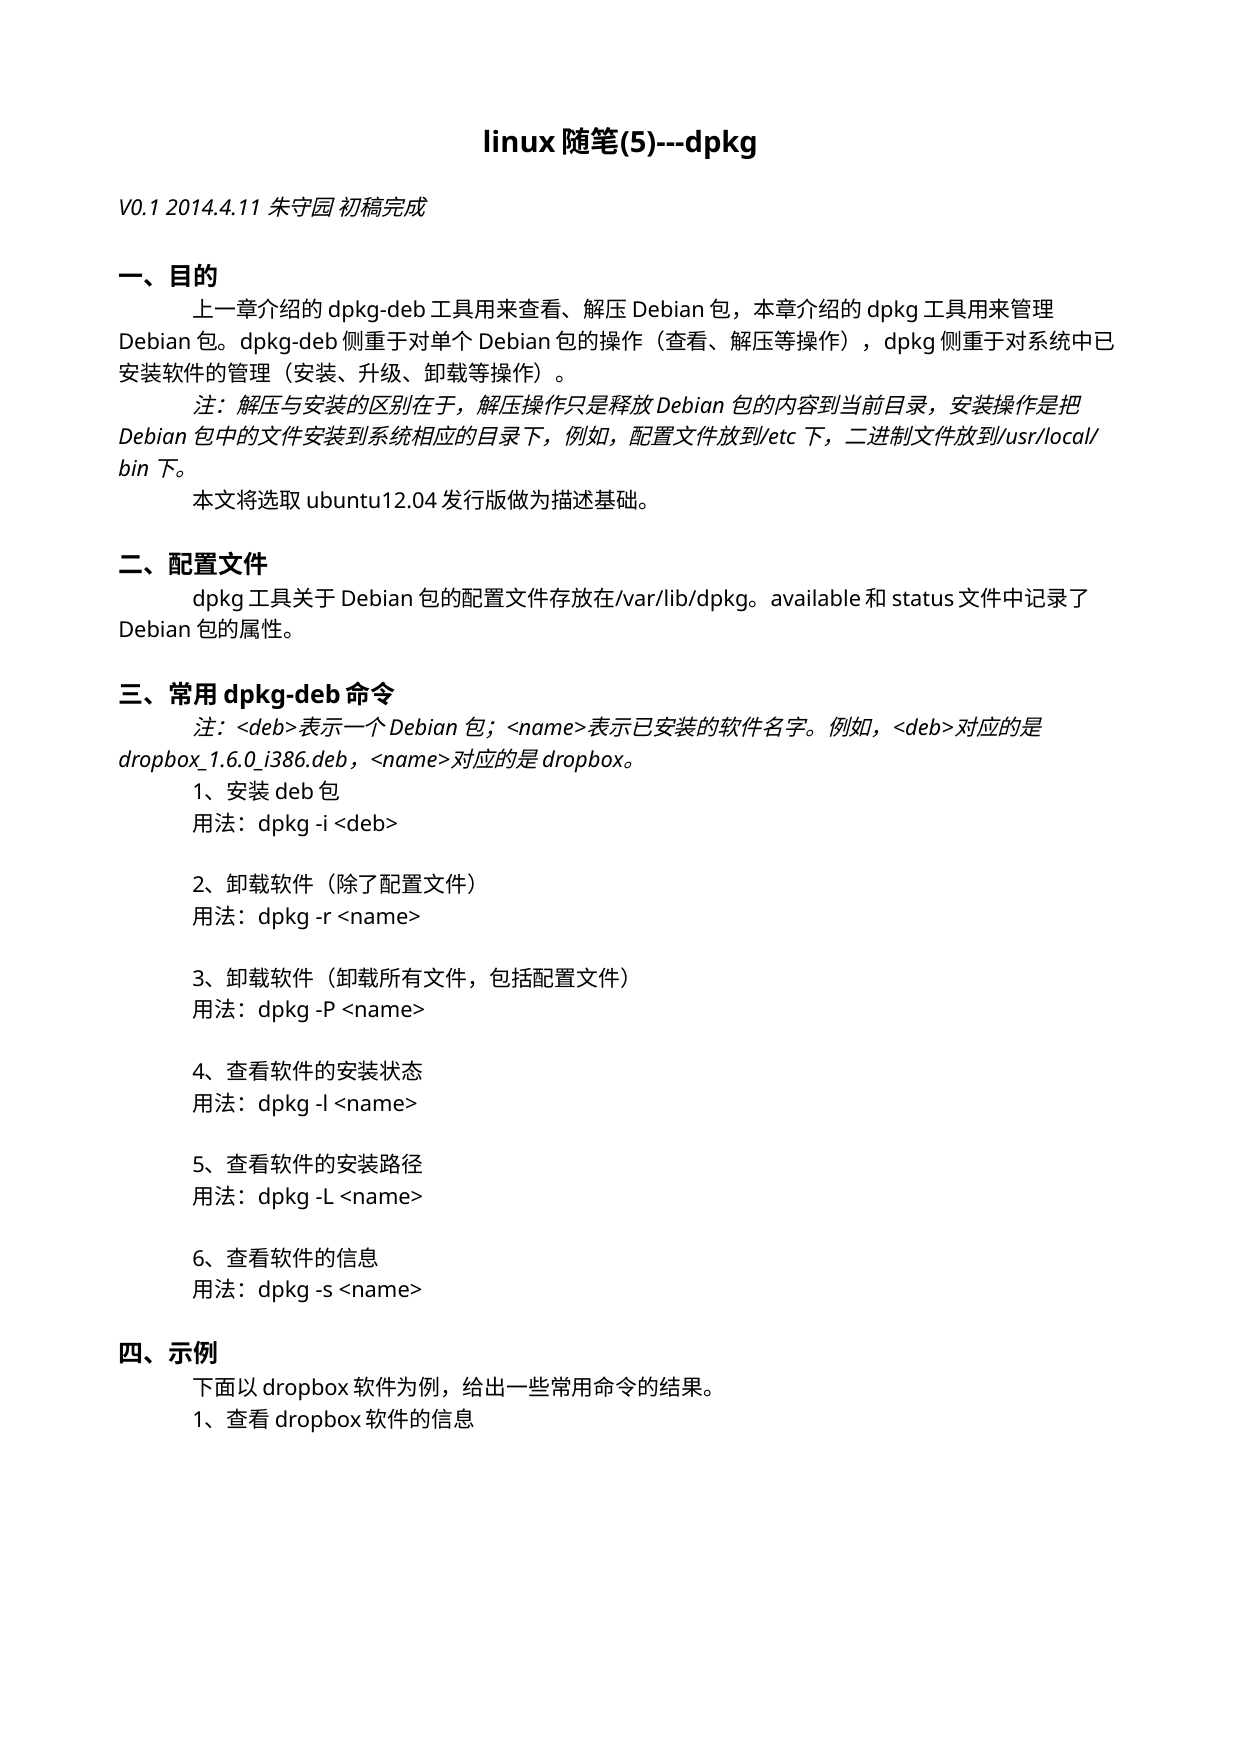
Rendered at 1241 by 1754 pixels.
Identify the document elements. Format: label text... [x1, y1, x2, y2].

text 下面以dropbox软件为例，给出一些常用命令的结果。 [118, 1370, 1122, 1402]
text 1、安装deb包 [118, 774, 1122, 806]
text 用法：dpkg -l <name> [118, 1086, 1122, 1117]
text 5、查看软件的安装路径 [118, 1147, 1122, 1179]
text 2、卸载软件（除了配置文件） [118, 867, 1122, 899]
text 用法：dpkg -r <name> [118, 899, 1122, 931]
text 用法：dpkg -L <name> [118, 1179, 1122, 1211]
text 四、示例 [118, 1334, 1122, 1370]
text 用法：dpkg -i <deb> [118, 806, 1122, 837]
text V0.1 2014.4.11 朱守园 初稿完成 [118, 190, 1122, 222]
text 注：<deb>表示一个Debian包；<name>表示已安装的软件名字。例如，<deb>对应的是dropbox_1.6.0_i386.deb，<name>对应的是dropbox。 [118, 710, 1122, 774]
text 6、查看软件的信息 [118, 1241, 1122, 1272]
text 3、卸载软件（卸载所有文件，包括配置文件） [118, 961, 1122, 992]
text 注：解压与安装的区别在于，解压操作只是释放Debian包的内容到当前目录，安装操作是把Debian包中的文件安装到系统相应的目录下，例如，配置文件放到/etc下，二进制文件放到/usr/local/bin下。 [118, 388, 1122, 483]
text 二、配置文件 [118, 544, 1122, 581]
text 4、查看软件的安装状态 [118, 1054, 1122, 1086]
text 本文将选取ubuntu12.04发行版做为描述基础。 [118, 483, 1122, 515]
text 上一章介绍的dpkg-deb工具用来查看、解压Debian包，本章介绍的dpkg工具用来管理Debian包。dpkg-deb侧重于对单个Debian包的操作（查看、解压等操作），dpkg侧重于对系统中已安装软件的管理（安装、升级、卸载等操作）。 [118, 292, 1122, 388]
text linux随笔(5)---dpkg [118, 118, 1122, 161]
text 1、查看dropbox软件的信息 [118, 1402, 1122, 1434]
text dpkg工具关于Debian包的配置文件存放在/var/lib/dpkg。available和status文件中记录了Debian包的属性。 [118, 581, 1122, 644]
text 三、常用dpkg-deb命令 [118, 674, 1122, 710]
text 一、目的 [118, 256, 1122, 292]
text 用法：dpkg -s <name> [118, 1272, 1122, 1304]
text 用法：dpkg -P <name> [118, 992, 1122, 1024]
